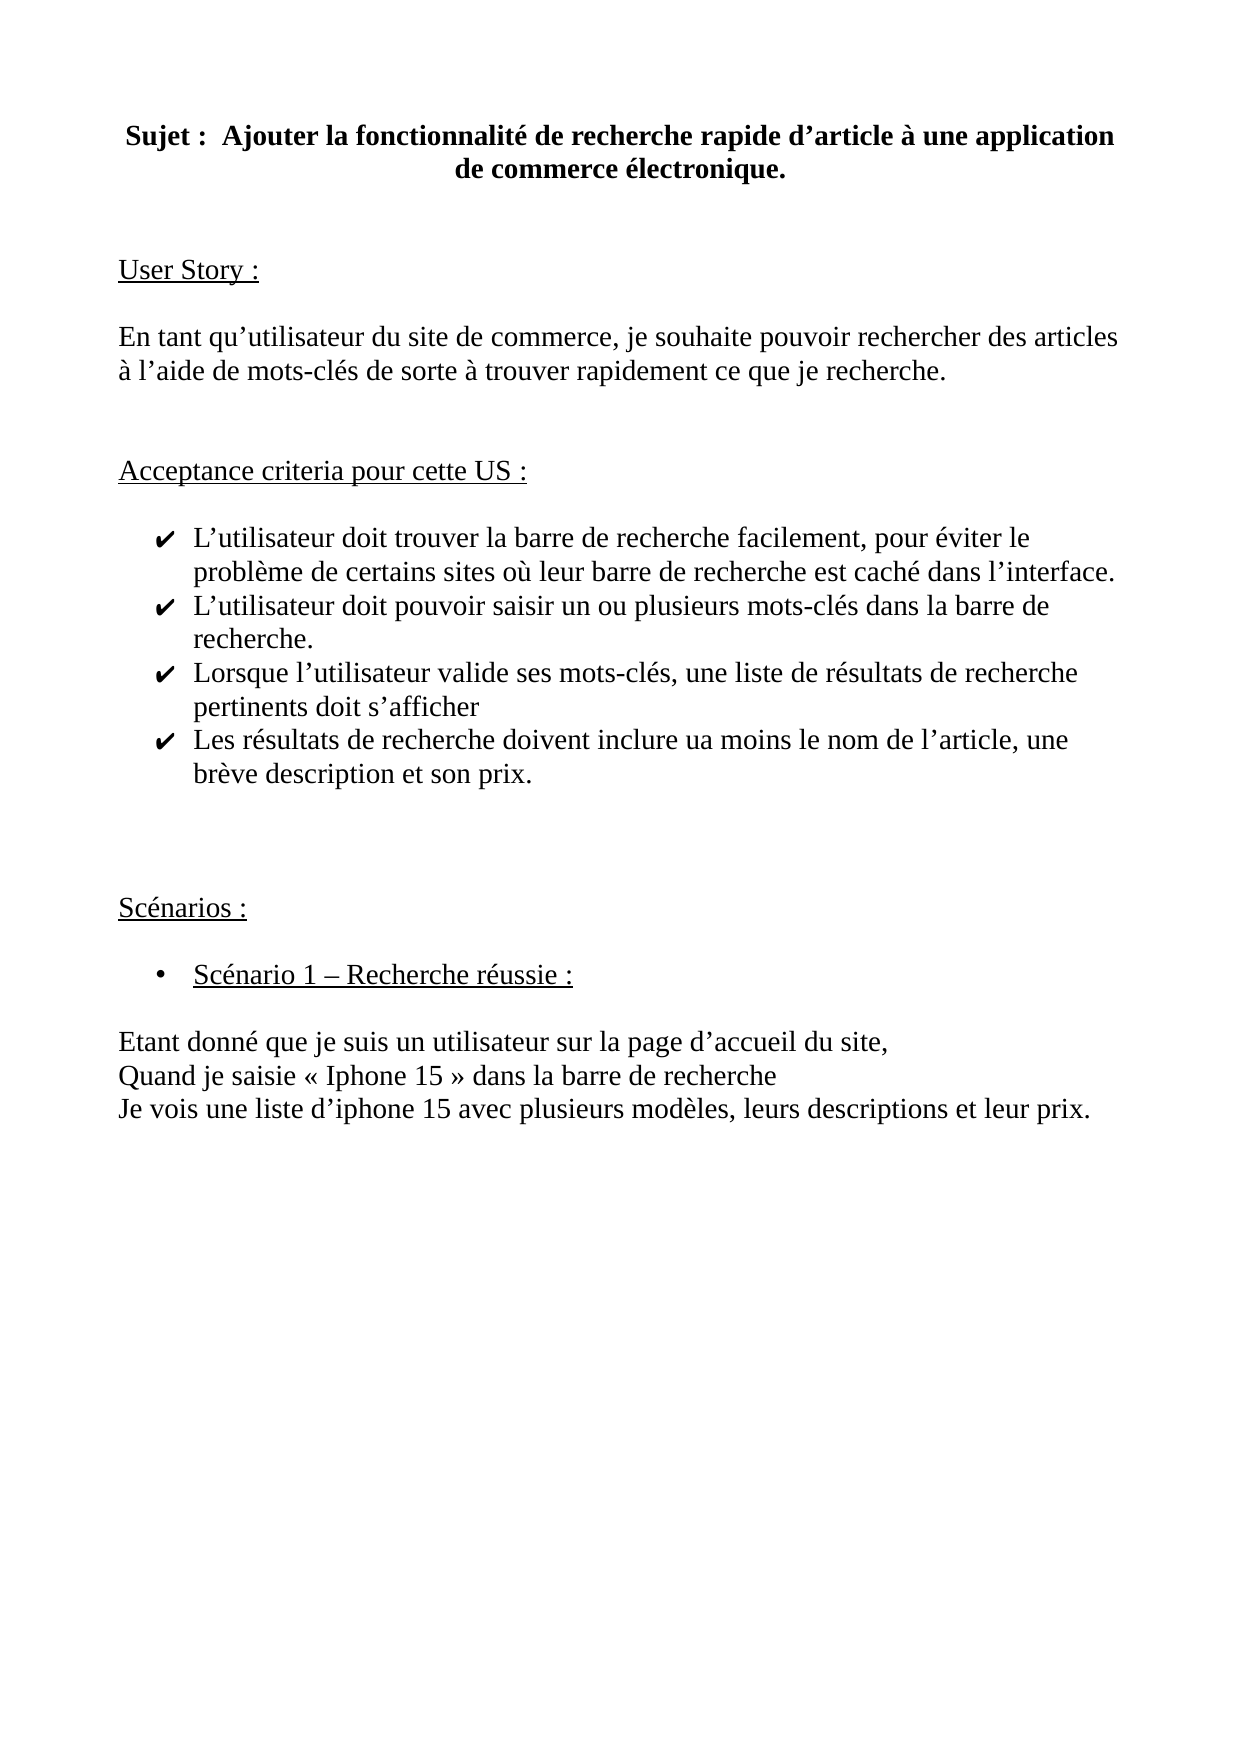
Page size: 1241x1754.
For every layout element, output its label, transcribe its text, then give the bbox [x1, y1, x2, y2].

text Scénarios : [118, 890, 1122, 923]
text En tant qu’utilisateur du site de commerce, je souhaite pouvoir rechercher des articles à l’aide de mots-clés de sorte à trouver rapidement ce que je recherche. [118, 319, 1122, 386]
text User Story : [118, 252, 1122, 286]
text Acceptance criteria pour cette US : [118, 453, 1122, 487]
list L’utilisateur doit trouver la barre de recherche facilement, pour éviter le problème de certains sites où leur barre de recherche est caché dans l’interface. [156, 521, 1122, 588]
text Quand je saisie « Iphone 15 » dans la barre de recherche [118, 1058, 1122, 1091]
list Scénario 1 – Recherche réussie : [156, 957, 1122, 991]
list Les résultats de recherche doivent inclure ua moins le nom de l’article, une brève description et son prix. [156, 722, 1122, 789]
text Sujet : Ajouter la fonctionnalité de recherche rapide d’article à une application de commerce électronique. [118, 118, 1122, 185]
text Je vois une liste d’iphone 15 avec plusieurs modèles, leurs descriptions et leur prix. [118, 1091, 1122, 1125]
list L’utilisateur doit pouvoir saisir un ou plusieurs mots-clés dans la barre de recherche. [156, 588, 1122, 655]
text Etant donné que je suis un utilisateur sur la page d’accueil du site, [118, 1024, 1122, 1058]
list Lorsque l’utilisateur valide ses mots-clés, une liste de résultats de recherche pertinents doit s’afficher [156, 655, 1122, 722]
